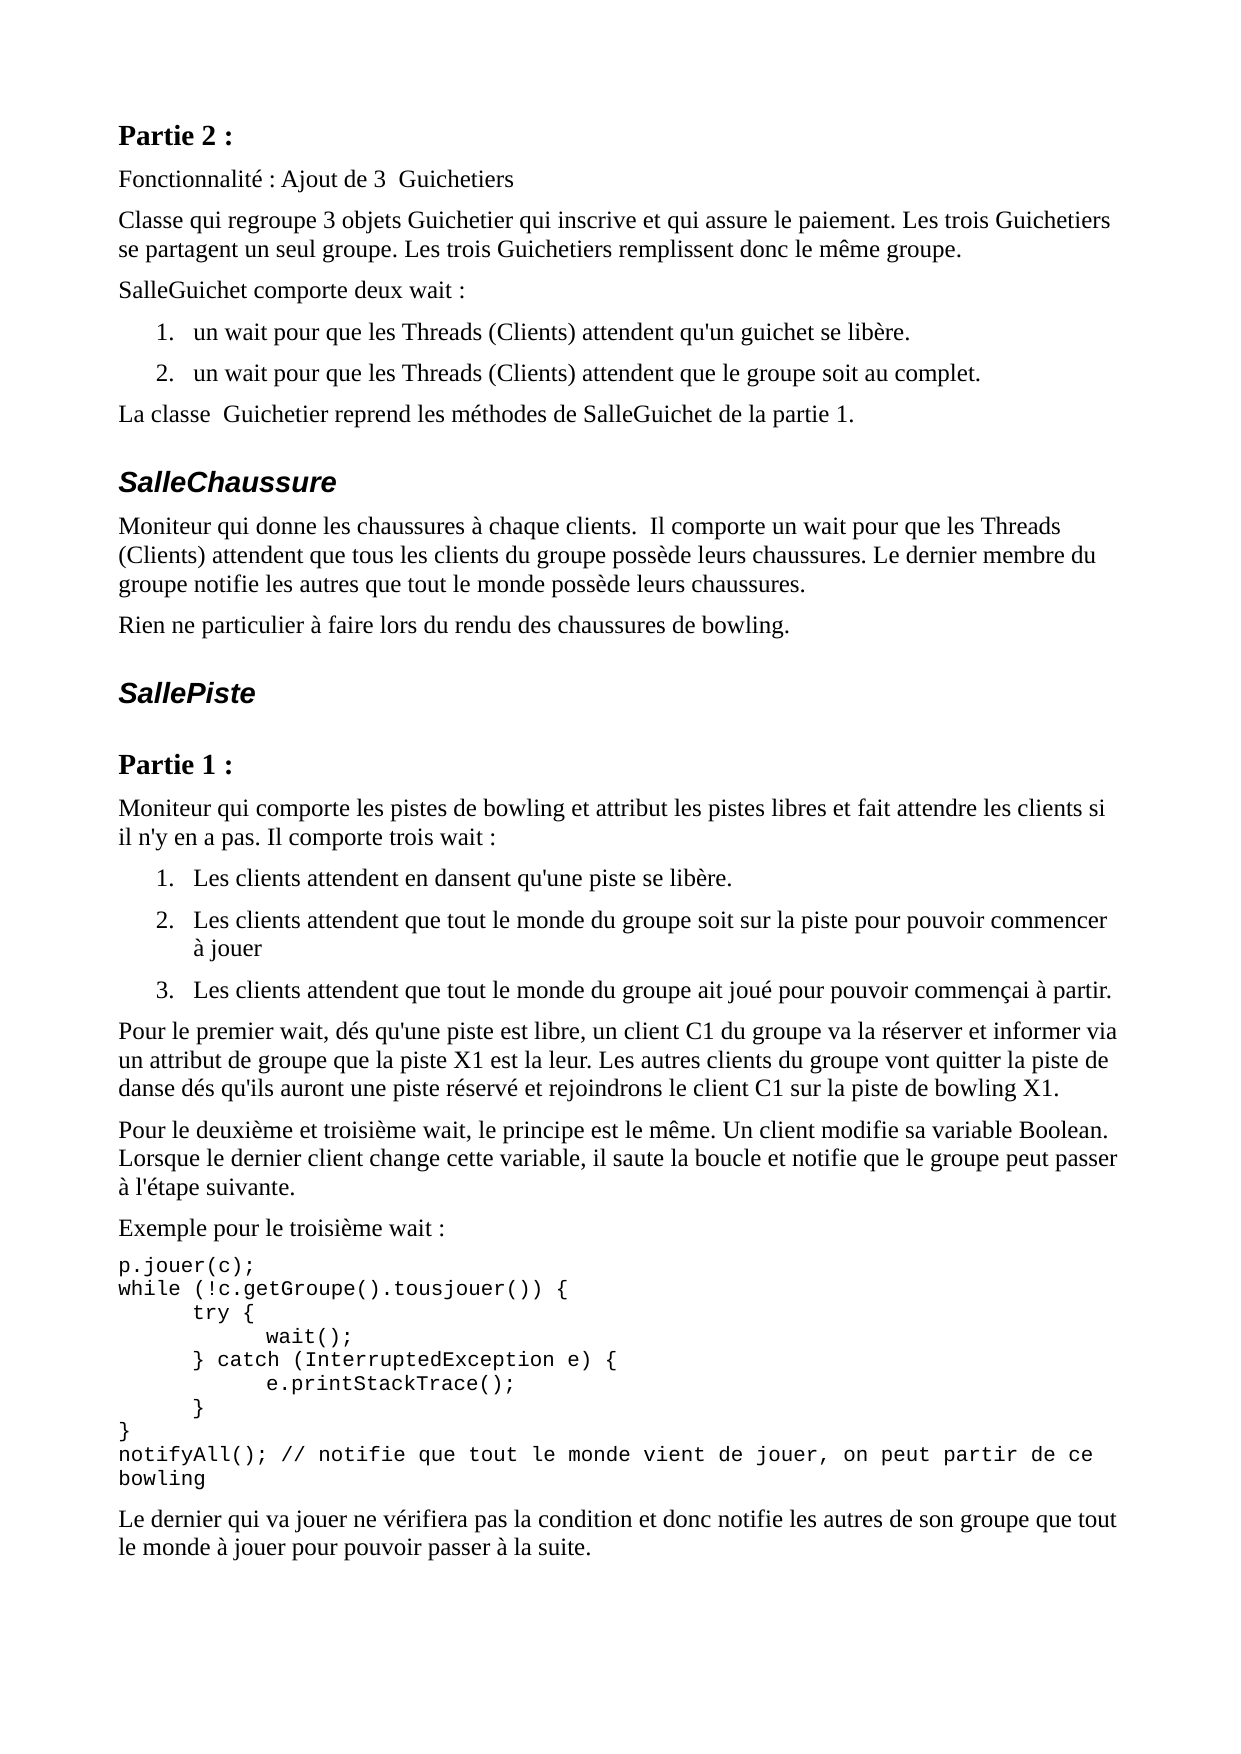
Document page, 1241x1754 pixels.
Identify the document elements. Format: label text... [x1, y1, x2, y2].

text e.printStackTrace(); [118, 1373, 1122, 1397]
text Classe qui regroupe 3 objets Guichetier qui inscrive et qui assure le paiement. Les trois Guichetiers se partagent un seul groupe. Les trois Guichetiers remplissent donc le même groupe. [118, 205, 1122, 263]
text La classe Guichetier reprend les méthodes de SalleGuichet de la partie 1. [118, 399, 1122, 428]
text Rien ne particulier à faire lors du rendu des chaussures de bowling. [118, 610, 1122, 639]
text while (!c.getGroupe().tousjouer()) { [118, 1278, 1122, 1302]
subtitle Partie 1 : [118, 747, 1122, 781]
list un wait pour que les Threads (Clients) attendent que le groupe soit au complet. [156, 358, 1122, 387]
list Les clients attendent que tout le monde du groupe soit sur la piste pour pouvoir commencer à jouer [156, 905, 1122, 962]
text } [118, 1397, 1122, 1420]
text try { [118, 1302, 1122, 1326]
list un wait pour que les Threads (Clients) attendent qu'un guichet se libère. [156, 317, 1122, 345]
text } [118, 1420, 1122, 1444]
text Le dernier qui va jouer ne vérifiera pas la condition et donc notifie les autres de son groupe que tout le monde à jouer pour pouvoir passer à la suite. [118, 1504, 1122, 1561]
text p.jouer(c); [118, 1255, 1122, 1278]
text Moniteur qui comporte les pistes de bowling et attribut les pistes libres et fait attendre les clients si il n'y en a pas. Il comporte trois wait : [118, 793, 1122, 851]
text Exemple pour le troisième wait : [118, 1213, 1122, 1242]
list Les clients attendent que tout le monde du groupe ait joué pour pouvoir commençai à partir. [156, 975, 1122, 1003]
text Pour le deuxième et troisième wait, le principe est le même. Un client modifie sa variable Boolean. Lorsque le dernier client change cette variable, il saute la boucle et notifie que le groupe peut passer à l'étape suivante. [118, 1115, 1122, 1201]
text Moniteur qui donne les chaussures à chaque clients. Il comporte un wait pour que les Threads (Clients) attendent que tous les clients du groupe possède leurs chaussures. Le dernier membre du groupe notifie les autres que tout le monde possède leurs chaussures. [118, 511, 1122, 598]
text wait(); [118, 1326, 1122, 1349]
text Pour le premier wait, dés qu'une piste est libre, un client C1 du groupe va la réserver et informer via un attribut de groupe que la piste X1 est la leur. Les autres clients du groupe vont quitter la piste de danse dés qu'ils auront une piste réservé et rejoindrons le client C1 sur la piste de bowling X1. [118, 1016, 1122, 1102]
subtitle SalleChaussure [118, 465, 1122, 499]
text notifyAll(); // notifie que tout le monde vient de jouer, on peut partir de ce bowling [118, 1444, 1122, 1491]
text Fonctionnalité : Ajout de 3 Guichetiers [118, 164, 1122, 193]
text SalleGuichet comporte deux wait : [118, 275, 1122, 304]
subtitle SallePiste [118, 676, 1122, 710]
text } catch (InterruptedException e) { [118, 1349, 1122, 1373]
list Les clients attendent en dansent qu'une piste se libère. [156, 863, 1122, 892]
subtitle Partie 2 : [118, 118, 1122, 152]
